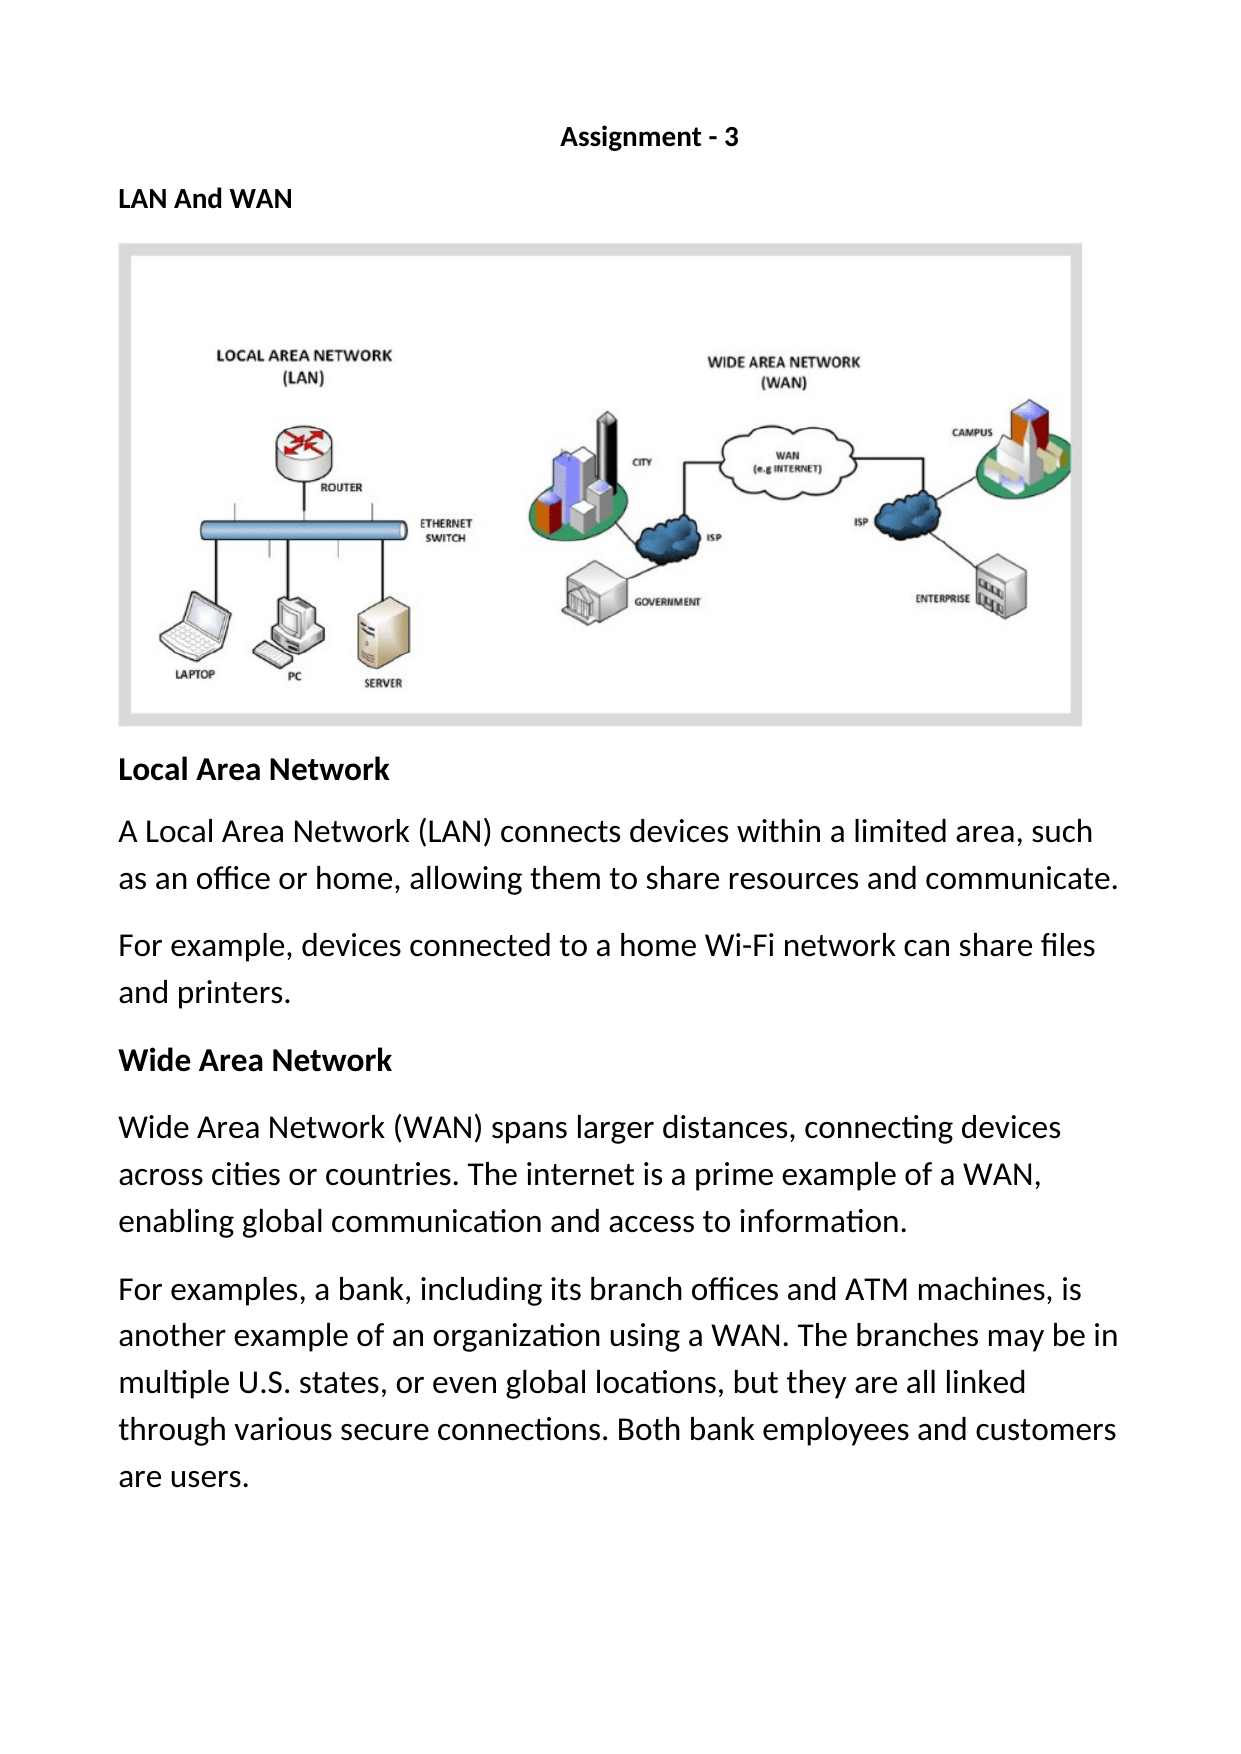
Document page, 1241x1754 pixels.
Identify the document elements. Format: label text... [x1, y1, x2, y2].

text Assignment - 3 [118, 118, 1122, 154]
text For example, devices connected to a home Wi-Fi network can share files and printers. [118, 924, 1122, 1012]
text Local Area Network [118, 748, 1122, 789]
text For examples, a bank, including its branch offices and ATM machines, is another example of an organization using a WAN. The branches may be in multiple U.S. states, or even global locations, but they are all linked through various secure connections. Both bank employees and customers are users. [118, 1267, 1122, 1495]
text Wide Area Network (WAN) spans larger distances, connecting devices across cities or countries. The internet is a prime example of a WAN, enabling global communication and access to information. [118, 1106, 1122, 1241]
text A Local Area Network (LAN) connects devices within a limited area, such as an office or home, allowing them to share resources and communicate. [118, 810, 1122, 897]
text Wide Area Network [118, 1039, 1122, 1079]
text LAN And WAN [118, 180, 1122, 216]
